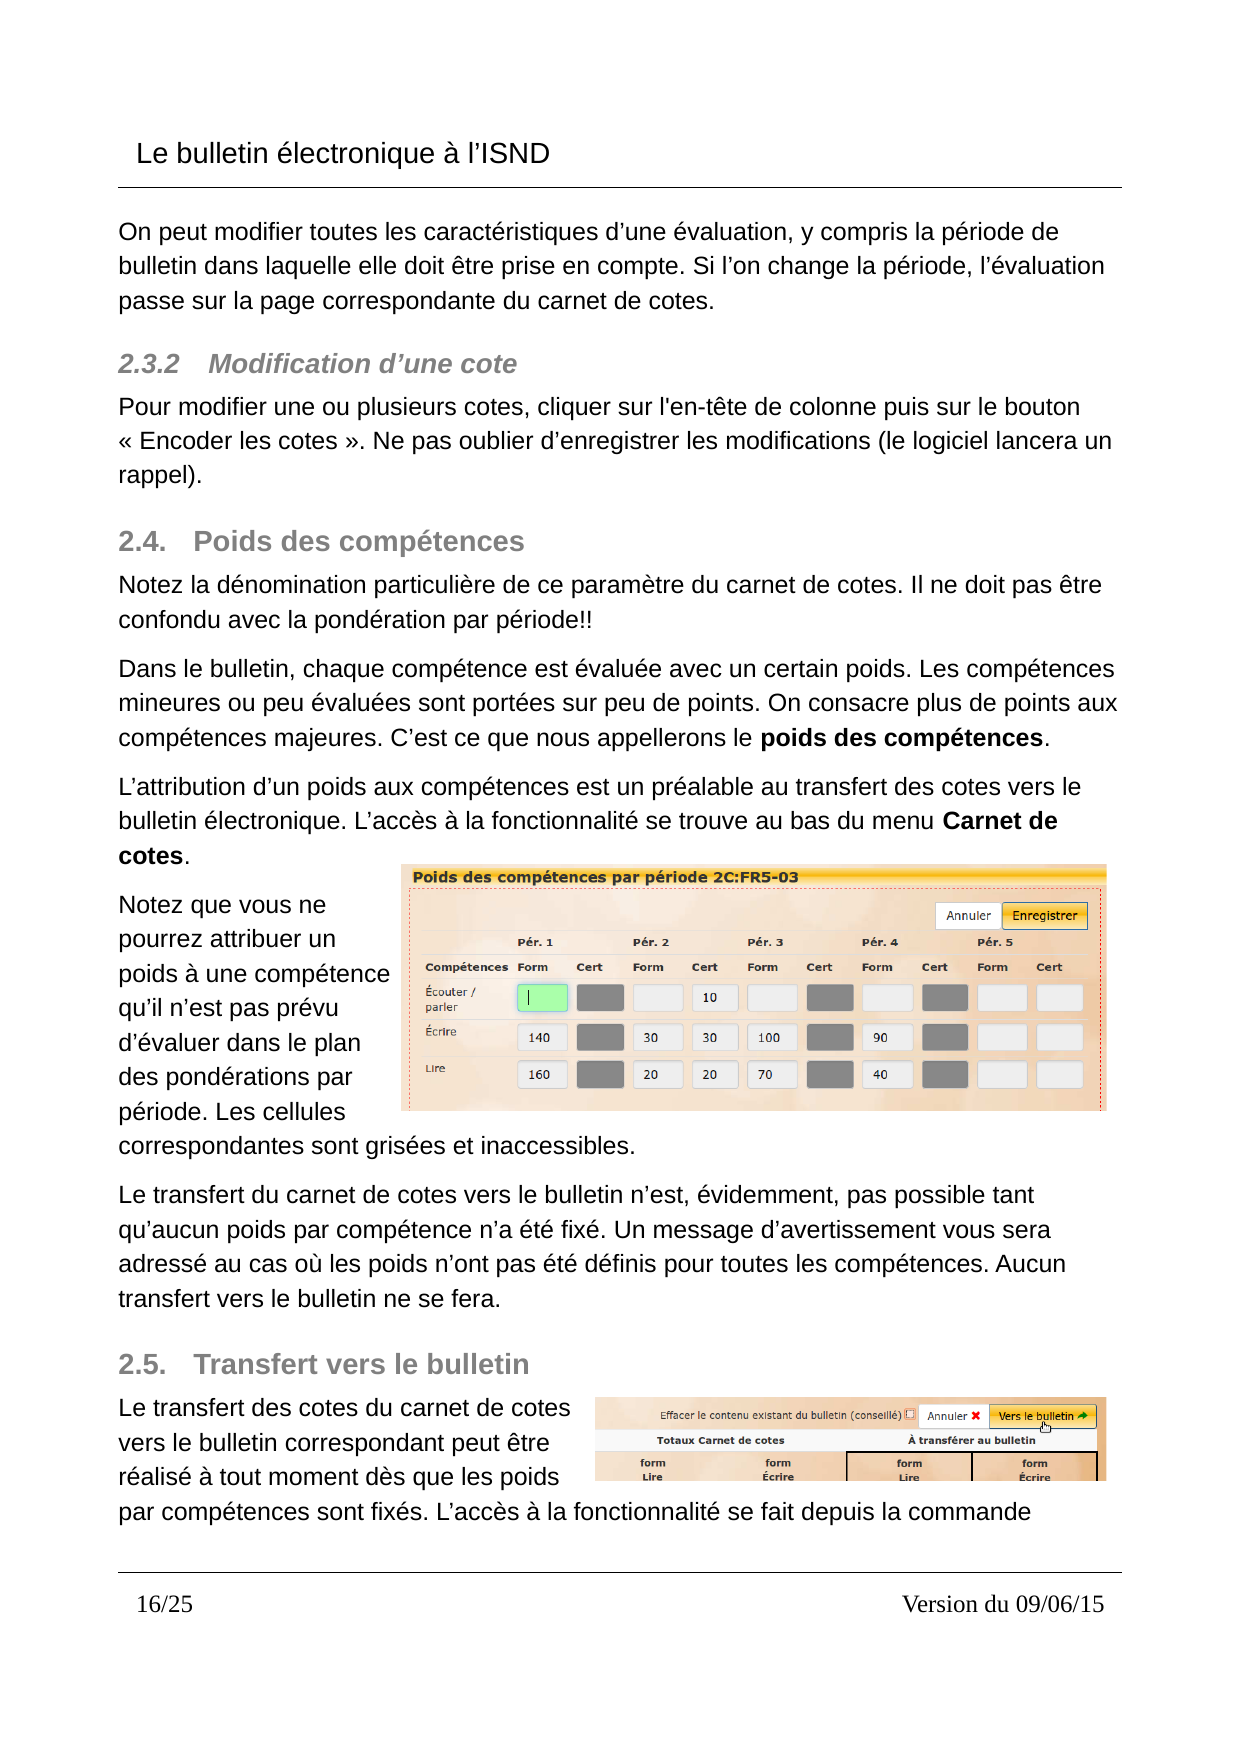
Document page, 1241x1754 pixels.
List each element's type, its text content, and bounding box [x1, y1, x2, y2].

text L’attribution d’un poids aux compétences est un préalable au transfert des cotes vers le bulletin électronique. L’accès à la fonctionnalité se trouve au bas du menu Carnet de cotes. [118, 772, 1122, 869]
subtitle Modification d’une cote [118, 347, 1122, 379]
picture [595, 1397, 1107, 1481]
text Notez la dénomination particulière de ce paramètre du carnet de cotes. Il ne doit pas être confondu avec la pondération par période!! [118, 570, 1122, 633]
subtitle Transfert vers le bulletin [118, 1347, 1122, 1381]
text Dans le bulletin, chaque compétence est évaluée avec un certain poids. Les compétences mineures ou peu évaluées sont portées sur peu de points. On consacre plus de points aux compétences majeures. C’est ce que nous appellerons le poids des compétences. [118, 654, 1122, 751]
text Le transfert des cotes du carnet de cotes vers le bulletin correspondant peut être réalisé à tout moment dès que les poids par compétences sont fixés. L’accès à la fonctionnalité se fait depuis la commande [118, 1393, 1122, 1526]
text Notez que vous ne pourrez attribuer un poids à une compétence qu’il n’est pas prévu d’évaluer dans le plan des pondérations par période. Les cellules correspondantes sont grisées et inaccessibles. [118, 890, 1122, 1160]
subtitle Poids des compétences [118, 524, 1122, 558]
text Le transfert du carnet de cotes vers le bulletin n’est, évidemment, pas possible tant qu’aucun poids par compétence n’a été fixé. Un message d’avertissement vous sera adressé au cas où les poids n’ont pas été définis pour toutes les compétences. Aucun transfert vers le bulletin ne se fera. [118, 1180, 1122, 1312]
text Pour modifier une ou plusieurs cotes, cliquer sur l'en-tête de colonne puis sur le bouton « Encoder les cotes ». Ne pas oublier d’enregistrer les modifications (le logiciel lancera un rappel). [118, 392, 1122, 489]
text On peut modifier toutes les caractéristiques d’une évaluation, y compris la période de bulletin dans laquelle elle doit être prise en compte. Si l’on change la période, l’évaluation passe sur la page correspondante du carnet de cotes. [118, 217, 1122, 314]
picture [401, 864, 1107, 1111]
